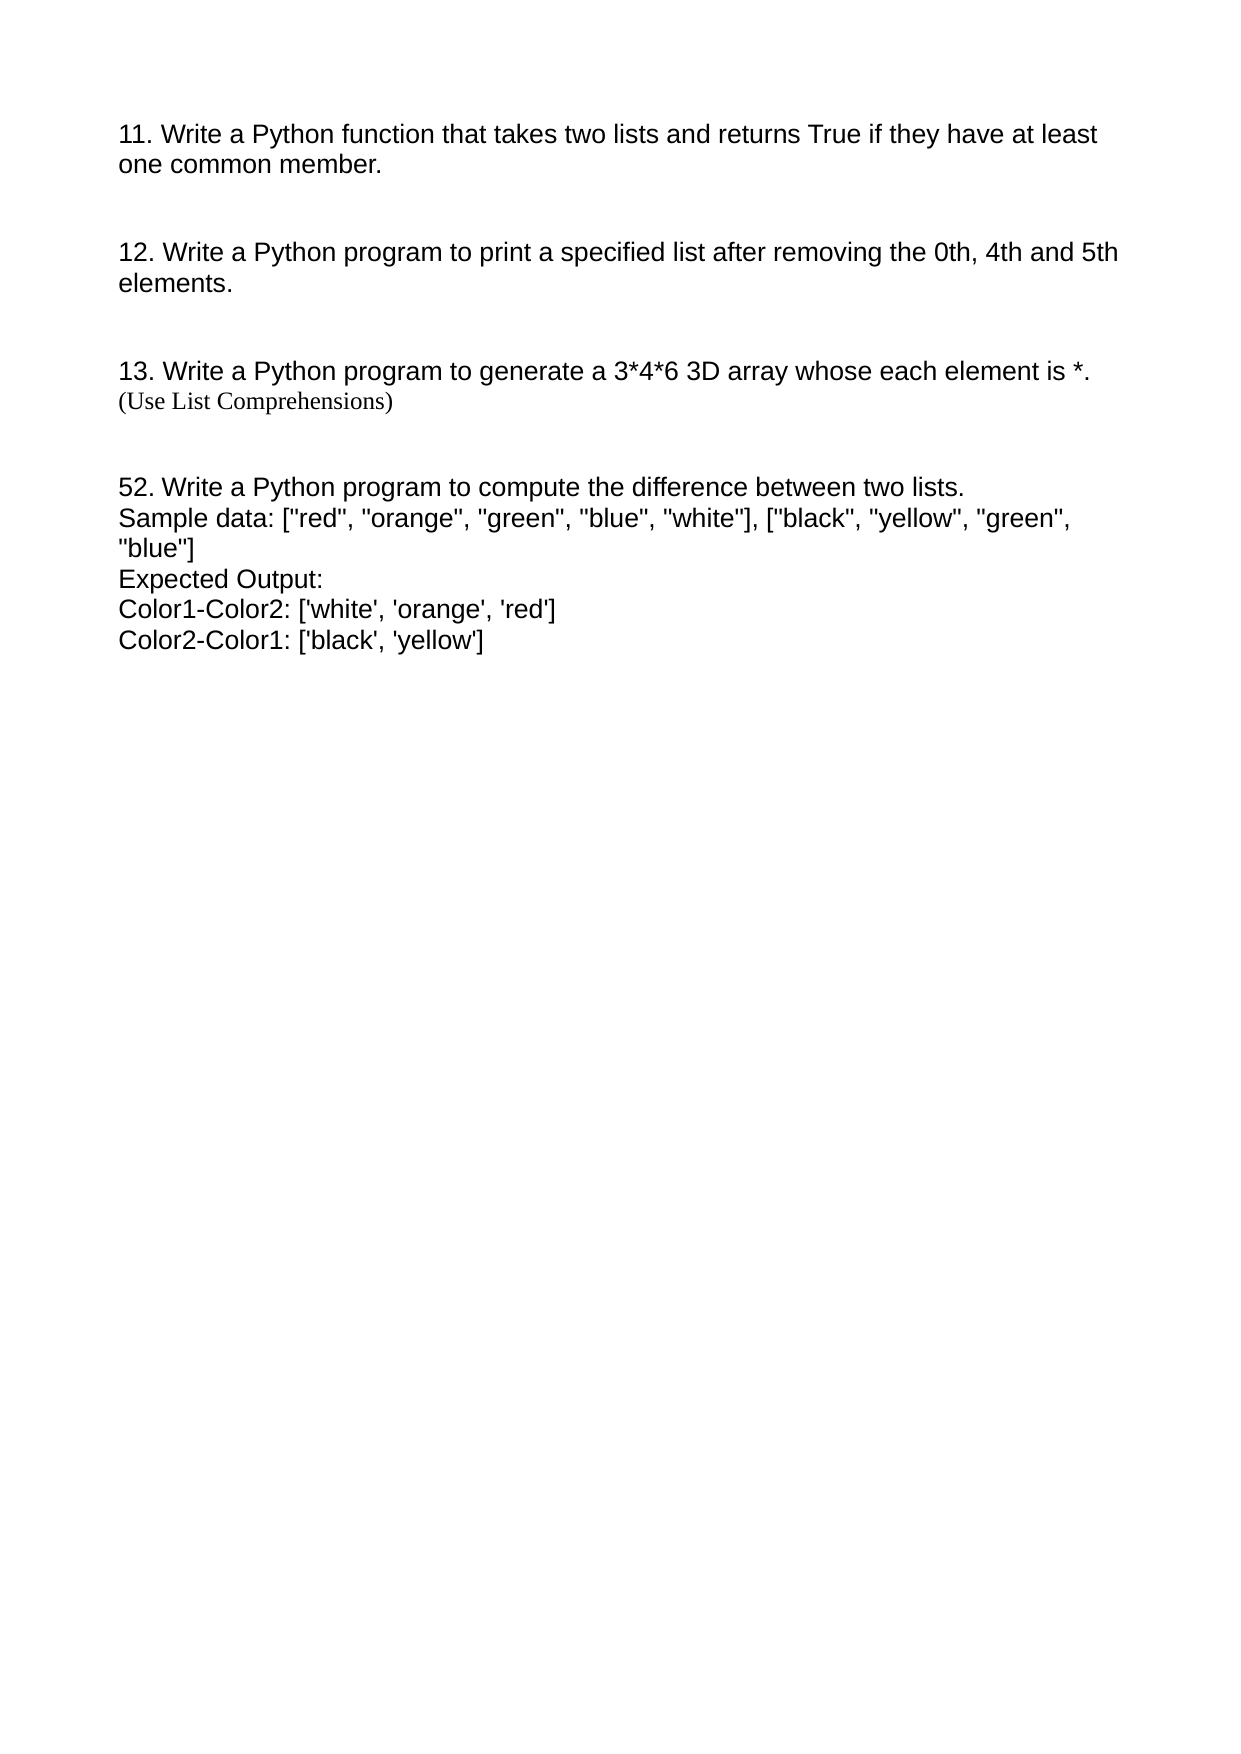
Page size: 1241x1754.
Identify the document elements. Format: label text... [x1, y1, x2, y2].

text 12. Write a Python program to print a specified list after removing the 0th, 4th and 5th elements. [118, 237, 1122, 298]
text Sample data: ["red", "orange", "green", "blue", "white"], ["black", "yellow", "green", "blue"] Expected Output: Color1-Color2: ['white', 'orange', 'red'] Color2-Color1: ['black', 'yellow'] [118, 502, 1122, 655]
text (Use List Comprehensions) [118, 386, 1122, 414]
text 11. Write a Python function that takes two lists and returns True if they have at least one common member. [118, 118, 1122, 179]
text 52. Write a Python program to compute the difference between two lists. [118, 472, 1122, 502]
text 13. Write a Python program to generate a 3*4*6 3D array whose each element is *. [118, 355, 1122, 386]
